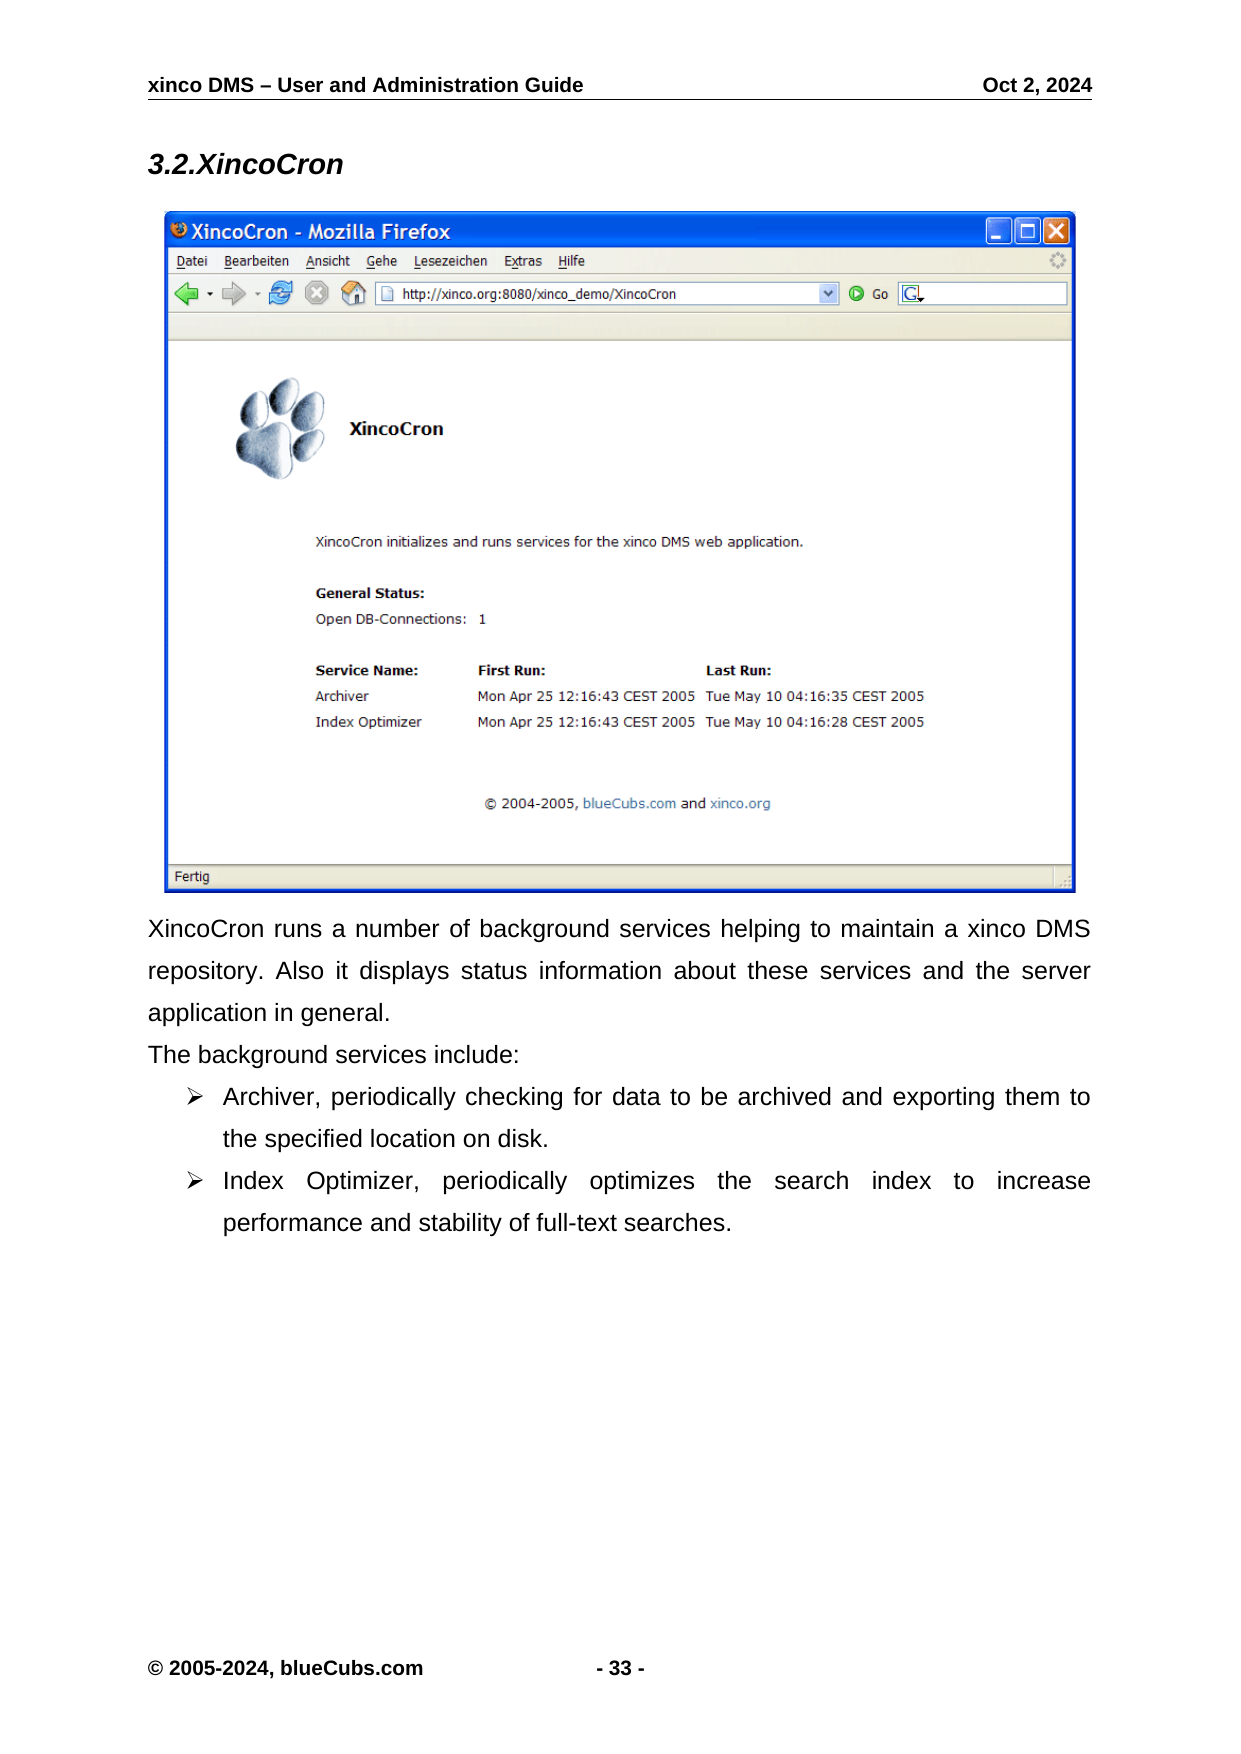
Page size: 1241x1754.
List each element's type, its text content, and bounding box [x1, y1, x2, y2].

subtitle XincoCron [148, 148, 1092, 180]
list Index Optimizer, periodically optimizes the search index to increase performance and stability of full-text searches. [185, 1167, 1092, 1237]
text XincoCron runs a number of background services helping to maintain a xinco DMS repository. Also it displays status information about these services and the server application in general. [148, 915, 1092, 1027]
picture [164, 211, 1076, 893]
list Archiver, periodically checking for data to be archived and exporting them to the specified location on disk. [185, 1083, 1092, 1153]
text The background services include: [148, 1041, 1092, 1069]
